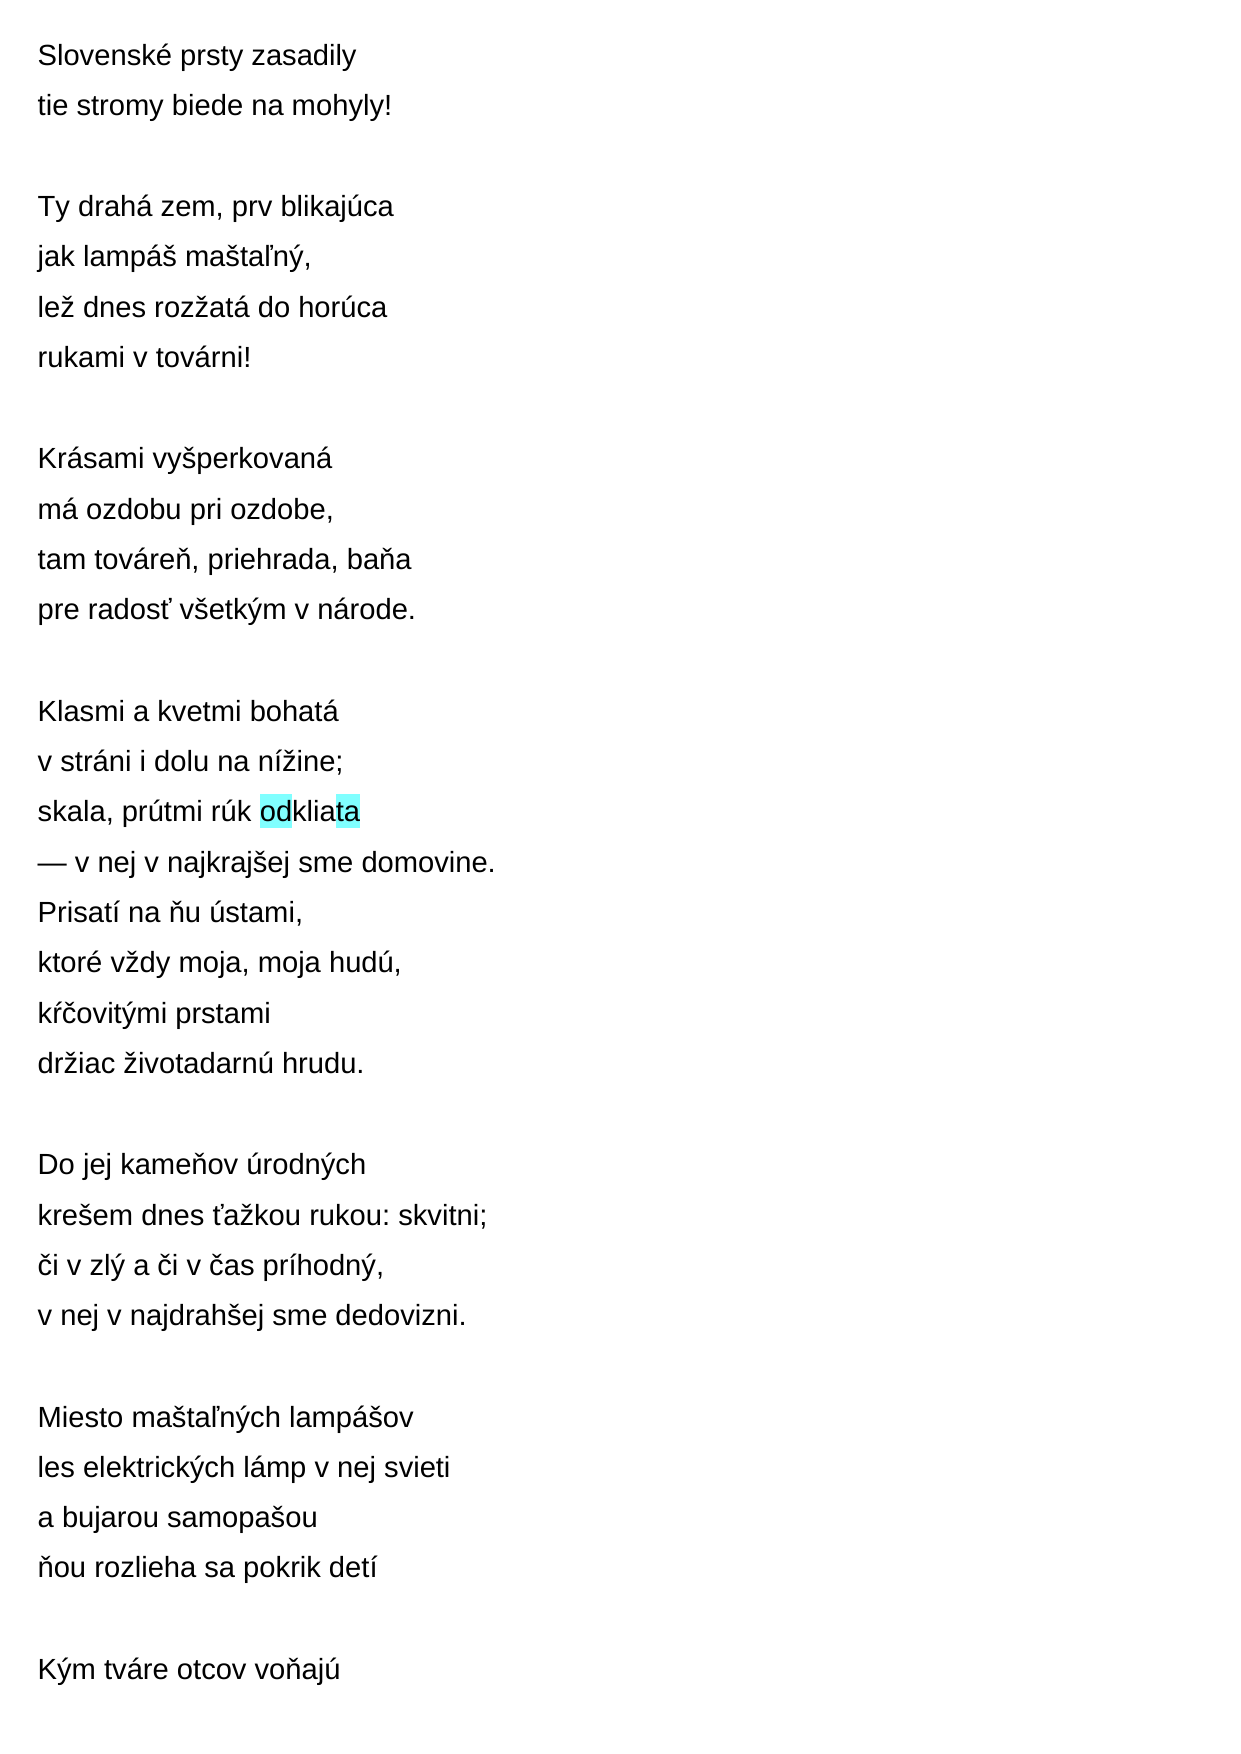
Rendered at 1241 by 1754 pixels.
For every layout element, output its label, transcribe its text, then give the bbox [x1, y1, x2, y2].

text jak lampáš maštaľný, [37, 239, 1130, 273]
text Do jej kameňov úrodných [37, 1147, 1130, 1181]
text Ty drahá zem, prv blikajúca [37, 189, 1130, 223]
text skala, prútmi rúk odkliata [37, 794, 1130, 828]
text ňou rozlieha sa pokrik detí [37, 1551, 1130, 1584]
text má ozdobu pri ozdobe, [37, 492, 1130, 525]
text lež dnes rozžatá do horúca [37, 290, 1130, 323]
text v nej v najdrahšej sme dedovizni. [37, 1298, 1130, 1332]
text Miesto maštaľných lampášov [37, 1399, 1130, 1433]
text držiac životadarnú hrudu. [37, 1046, 1130, 1079]
text pre radosť všetkým v národe. [37, 592, 1130, 626]
text les elektrických lámp v nej svieti [37, 1450, 1130, 1483]
text krešem dnes ťažkou rukou: skvitni; [37, 1198, 1130, 1231]
text Krásami vyšperkovaná [37, 441, 1130, 475]
text tam továreň, priehrada, baňa [37, 542, 1130, 576]
text Kým tváre otcov voňajú [37, 1652, 1130, 1685]
text — v nej v najkrajšej sme domovine. [37, 845, 1130, 878]
text Slovenské prsty zasadily [37, 37, 1130, 71]
text tie stromy biede na mohyly! [37, 88, 1130, 121]
text Prisatí na ňu ústami, [37, 895, 1130, 928]
text ktoré vždy moja, moja hudú, [37, 945, 1130, 979]
text kŕčovitými prstami [37, 996, 1130, 1029]
text a bujarou samopašou [37, 1500, 1130, 1534]
text rukami v továrni! [37, 340, 1130, 374]
text v stráni i dolu na nížine; [37, 744, 1130, 778]
text Klasmi a kvetmi bohatá [37, 694, 1130, 727]
text či v zlý a či v čas príhodný, [37, 1248, 1130, 1281]
